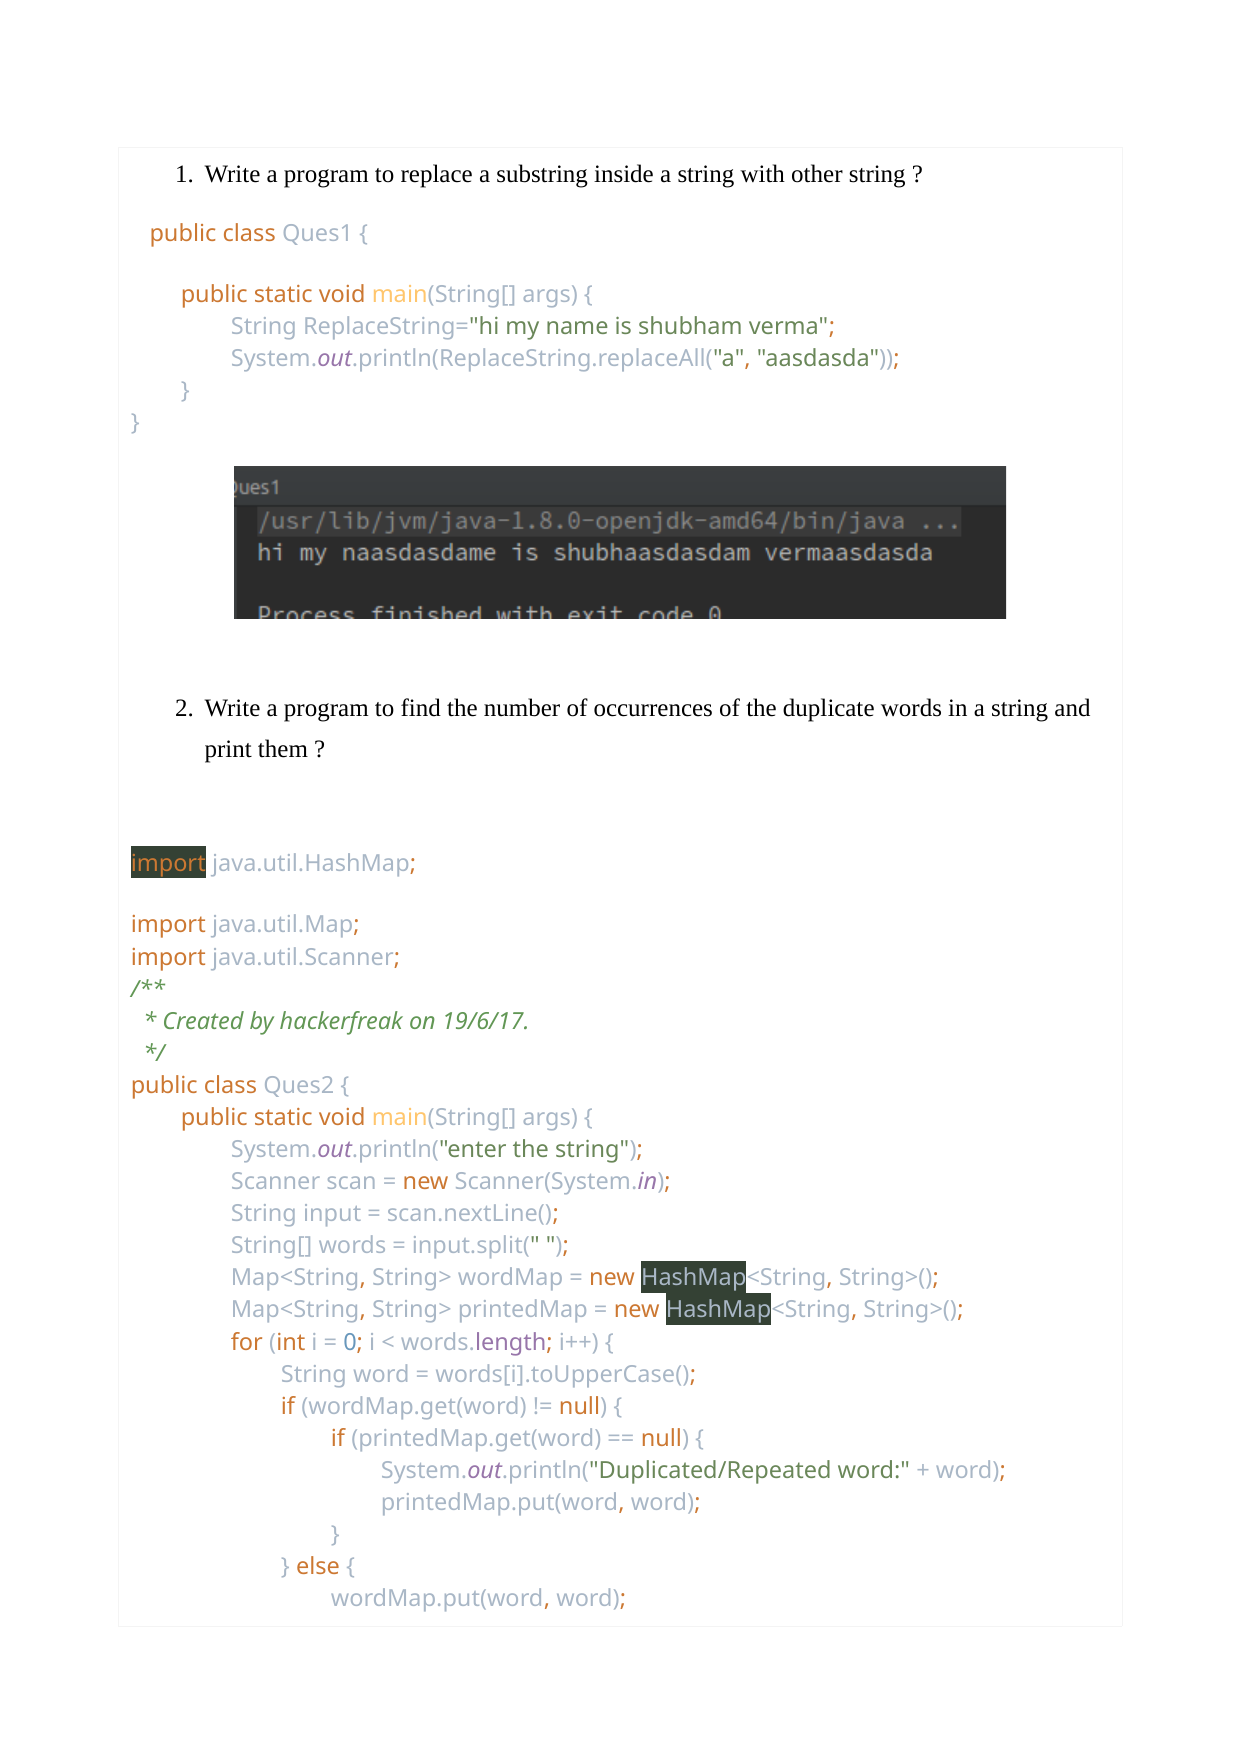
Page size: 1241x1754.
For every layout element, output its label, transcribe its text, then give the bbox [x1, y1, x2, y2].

table_header Write a program to replace a substring inside a string with other string ? public class Ques1 { public static void main(String[] args) { String ReplaceString="hi my name is shubham verma"; System.out.println(ReplaceString.replaceAll("a", "aasdasda")); } } Write a program to find the number of occurrences of the duplicate words in a string and print them ? import java.util.HashMap; import java.util.Map; import java.util.Scanner; /** * Created by hackerfreak on 19/6/17. */ public class Ques2 { public static void main(String[] args) { System.out.println("enter the string"); Scanner scan = new Scanner(System.in); String input = scan.nextLine(); String[] words = input.split(" "); Map<String, String> wordMap = new HashMap<String, String>(); Map<String, String> printedMap = new HashMap<String, String>(); for (int i = 0; i < words.length; i++) { String word = words[i].toUpperCase(); if (wordMap.get(word) != null) { if (printedMap.get(word) == null) { System.out.println("Duplicated/Repeated word:" + word); printedMap.put(word, word); } } else { wordMap.put(word, word); } } } } Write a program to find the number of occurrences of a character in a string without using loop? import java.util.Scanner; /** * Created by hackerfreak on 19/6/17. */ public class Ques3 { public static void main(String[] args) { char c; Scanner scanStr=new Scanner(System.in); String countOccurance=scanStr.nextLine(); countOccurance.toLowerCase(); System.out.println("enter the char"); c=scanStr.nextLine().charAt(0); System.out.println( countOccurance.length()-countOccurance.replaceAll(String.valueOf(c),"").length());; } } Calculate the number & Percentage Of Lowercase Letters,Uppercase Letters, Digits And Other Special Characters In A String import java.util.Scanner; /** * Created by hackerfreak on 19/6/17. */ public class Ques4 { public static void main(String[] args) { System.out.println("enter the string"); Scanner scan = new Scanner(System.in); String input = scan.nextLine(); int lowerCaseCount=0; int upperCaseCount=0; int digit=0; int special=0; double lowerCasePercent,upperCasePercent,digitPercent,specialCharPercent; char Char; for(int i=0;i<input.length();i++) { Char=input.charAt(i); if (Character.isUpperCase(Char)){ upperCaseCount++; } else if (Character.isLowerCase(Char)){ lowerCaseCount++; } else if (Character.isDigit(Char)){ digit++; } else{ special++; } } lowerCasePercent=(lowerCaseCount*100)/input.length(); upperCasePercent=(upperCaseCount*100)/input.length(); digitPercent=(digit*100)/input.length(); specialCharPercent=(special*100)/input.length(); System.out.println("upper case count is : "+upperCaseCount+" and percentage is: "+ upperCasePercent); System.out.println("lower case count is : "+lowerCaseCount+" and percentage is: "+ lowerCasePercent); System.out.println("digit count is : "+digit+" and percentage is: "+ digitPercent); System.out.println("special char count is : "+special+" and percentage is: "+ specialCharPercent); } } Find common elements between two arrays. public class Ques5 { public static void main(String[] args) { int []array= {12,13,26,24,58,96,45}; int []array1= {96,20,24,30,40,13,50}; for (int i=0;i<array.length;i++) { for (int j=0;j<array1.length;j++) { if(array[i]==array1[j]) System.out.println("duplicate element found "+array[i]); } } } } There is an array with every element repeated twice except one. Find that element? /** * Created by hackerfreak on 19/6/17. */ public class Ques6 { public static void main(String[] args) { int []array={1,1,2,2,3,3,4,5,5}; int Unique=array[0]; for(int i=1;i<array.length;i++) { Unique = Unique ^ array[i]; } System.out.println(Unique); } } Write a program to print your Firstname,LastName & age using static block,static method & static variable respectively /** * Created by hackerfreak on 19/6/17. */ public class Ques7 { static { System.out.println("shubham"); } public static void main(String[] args) { StaticDemo.DisplayLastName(); System.out.println(StaticDemo.age); } static class StaticDemo{ static int age=23; static String last_name="verma"; public static void DisplayLastName(){ System.out.println(last_name); } } } Write a program to reverse a string and remove character from index 4 to index 9 from the reversed string using String Buffer. import java.util.Scanner; /** * Created by hackerfreak on 20/6/17. */ public class Ques8 { public static void main(String[] args) { System.out.println("enter a string"); Scanner scanner=new Scanner(System.in); String StringToReverse=scanner.nextLine(); System.out.println(StringToReverse); String reversed=new StringBuffer(StringToReverse).reverse().toString(); System.out.println(reversed); String removedChar=new StringBuffer(new StringBuffer(reversed).deleteCharAt(4).toString()) .deleteCharAt(9).toString(); System.out.println(removedChar); } } Write a program to read text file & print the content of file using String Builder. import java.io.BufferedInputStream; import java.io.FileInputStream; import java.io.FileNotFoundException; import java.io.IOException; /** * Created by hackerfreak on 20/6/17. */ public class Ques9 { public static void main(String[] args) throws IOException { FileInputStream fileInputStream= null; try { fileInputStream = new FileInputStream("/home/hackerfreak/Desktop/list.txt"); } catch (FileNotFoundException e) { e.printStackTrace(); } BufferedInputStream bufferedInputStream=new BufferedInputStream(fileInputStream); StringBuilder s=new StringBuilder(""); int i; while((i=bufferedInputStream.read())!=-1) { s.append((char)i); } bufferedInputStream.close(); fileInputStream.close(); System.out.println(s); } } Write a program to display values of enums using a constructor & getPrice() method(Example display house & thier prices ). /** * Created by hackerfreak on 20/6/17. */ public class Ques10 { public static void main(String[] args) { for (HousePrices x:HousePrices.values()) { System.out.printf("price of "+x+" "+" "+x.getPrice()+"crore\n"); } } } enum HousePrices{ VILLA(2), Bunglow(3), PENTHOUSE(7); private int price; HousePrices(int i) { price=i; } int getPrice() { return price; } } Write a single program for following operation using overloading A) Adding 2 integer number B) Adding 2 double C) Multipling 2 float d) Multipling 2 int E) concate 2 string F) Concate 3 String /** * Created by hackerfreak on 20/6/17. */ public class ques11 { public static void main(String[] args) { Addition I=new Addition(); I.add(2,3); I.add(2.5,3.5); Multiplication multiplication=new Multiplication(); multiplication.mul(3,5); multiplication.mul(3.5f,2.5f); StringOperation SO=new StringOperation(); SO.concat("shubham","verma","TTN"); } } class Addition{ public void add(int x,int y) { System.out.println(x+y); } public void add(double x,double y) { System.out.println(x+y); } } class Multiplication{ public void mul(int x,int y) { System.out.println(x*y); } public void mul(float x,float y) { System.out.println(x*y); } } class StringOperation{ public void concat(String a,String b){ StringBuilder sb=new StringBuilder(a); sb.append(b).toString(); System.out.println(sb); }public void concat(String a,String b,String c){ StringBuilder sb=new StringBuilder(a); sb.append(b).toString(); sb.append(c).toString(); System.out.println(sb); } } Create 3 sub class of bank SBI,BOI,ICICI all 4 should have method called getDetails which provide there specific details like rateofinterest etc,print details of every banks [119, 148, 1122, 1626]
picture [234, 466, 1007, 619]
